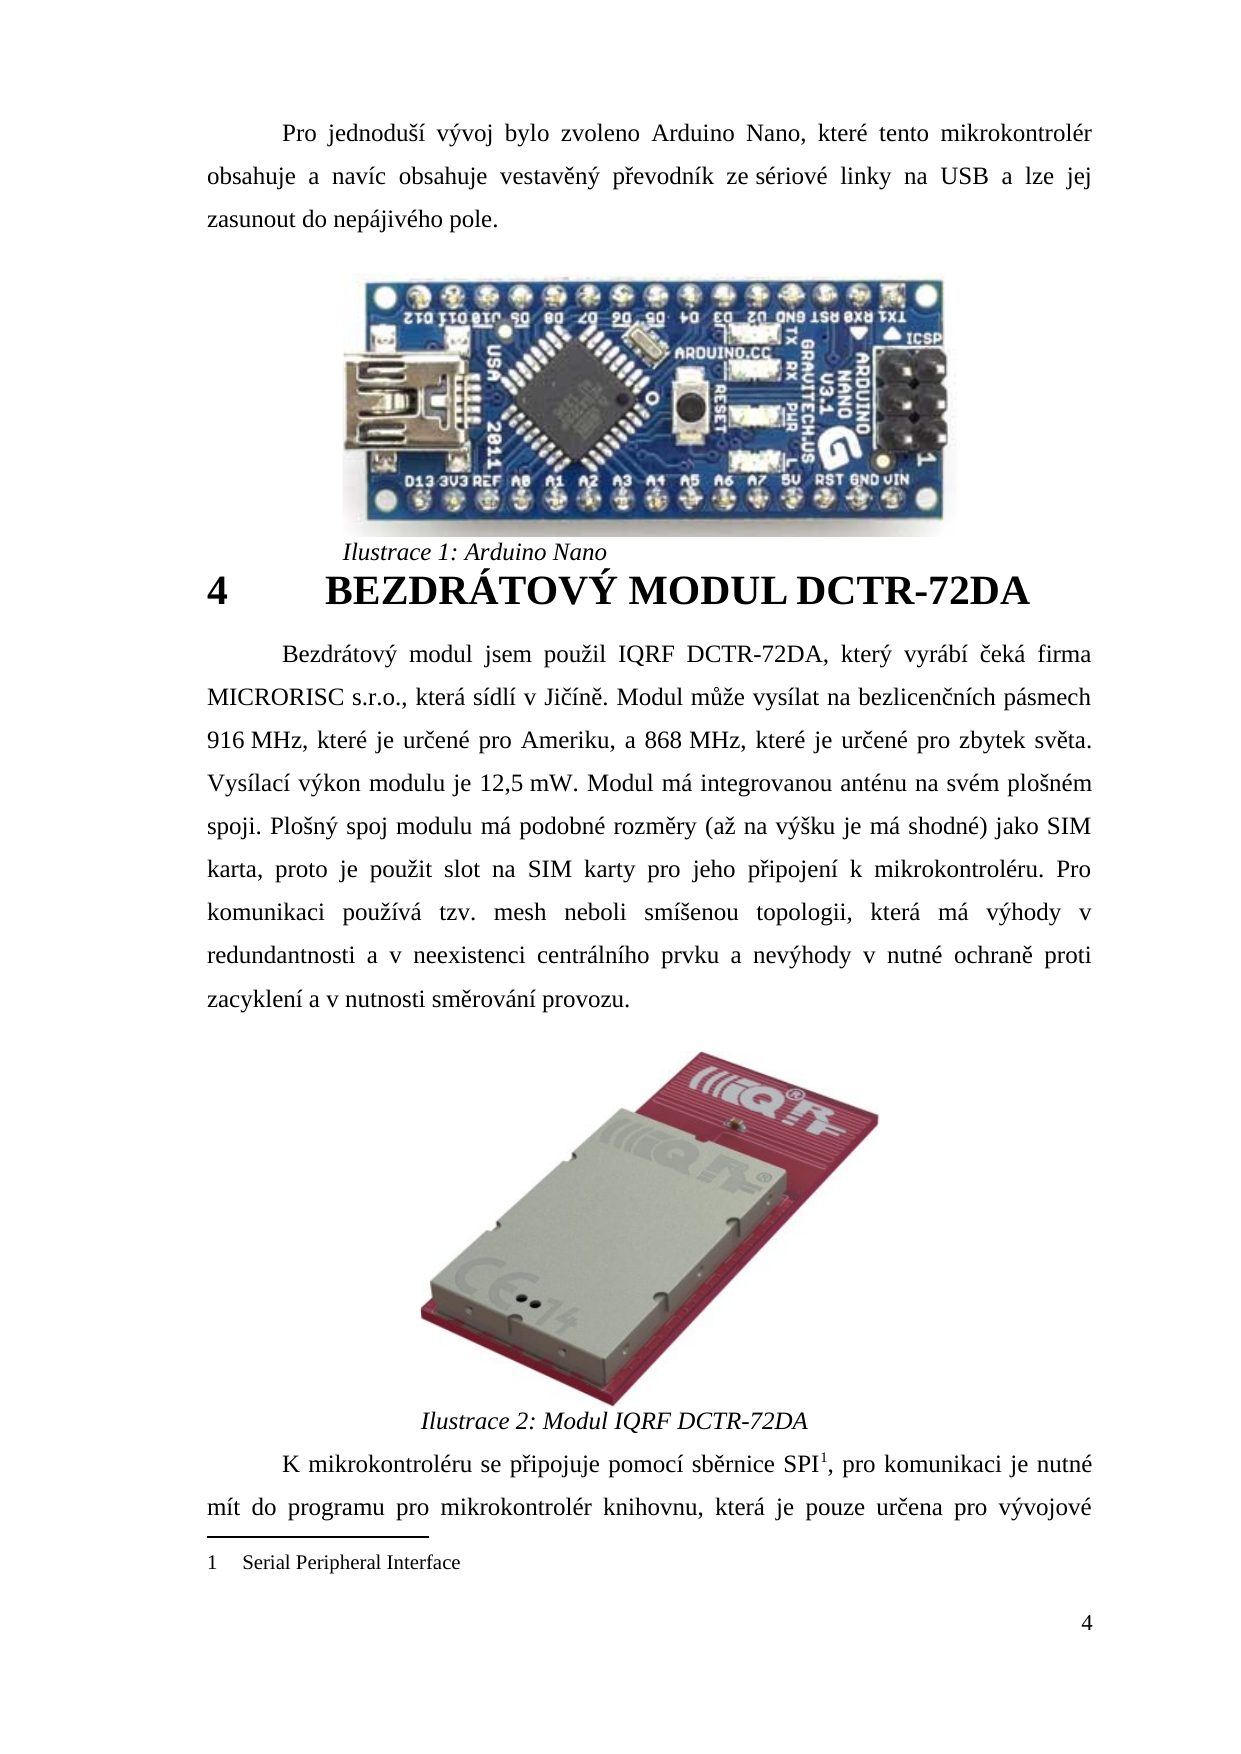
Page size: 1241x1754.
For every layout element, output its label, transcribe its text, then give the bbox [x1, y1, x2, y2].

text Serial Peripheral Interface [207, 1550, 1092, 1574]
picture [420, 1051, 879, 1407]
text Pro jednoduší vývoj bylo zvoleno Arduino Nano, které tento mikrokontrolér obsahuje a navíc obsahuje vestavěný převodník ze sériové linky na USB a lze jej zasunout do nepájivého pole. [207, 118, 1092, 233]
text Ilustrace 1: Arduino Nano [342, 537, 957, 566]
picture [342, 272, 957, 537]
text K mikrokontroléru se připojuje pomocí sběrnice SPI, pro komunikaci je nutné mít do programu pro mikrokontrolér knihovnu, která je pouze určena pro vývojové [207, 1039, 1092, 1521]
text Ilustrace 2: Modul IQRF DCTR-72DA [421, 1407, 879, 1435]
text Bezdrátový modul jsem použil IQRF DCTR-72DA, který vyrábí čeká firma MICRORISC s.r.o., která sídlí v Jičíně. Modul může vysílat na bezlicenčních pásmech 916 MHz, které je určené pro Ameriku, a 868 MHz, které je určené pro zbytek světa. Vysílací výkon modulu je 12,5 mW. Modul má integrovanou anténu na svém plošném spoji. Plošný spoj modulu má podobné rozměry (až na výšku je má shodné) jako SIM karta, proto je použit slot na SIM karty pro jeho připojení k mikrokontroléru. Pro komunikaci používá tzv. mesh neboli smíšenou topologii, která má výhody v redundantnosti a v neexistenci centrálního prvku a nevýhody v nutné ochraně proti zacyklení a v nutnosti směrování provozu. [207, 639, 1092, 1012]
subtitle Bezdrátový modul DCTR-72DA [207, 297, 1092, 614]
subtitle [342, 260, 957, 272]
